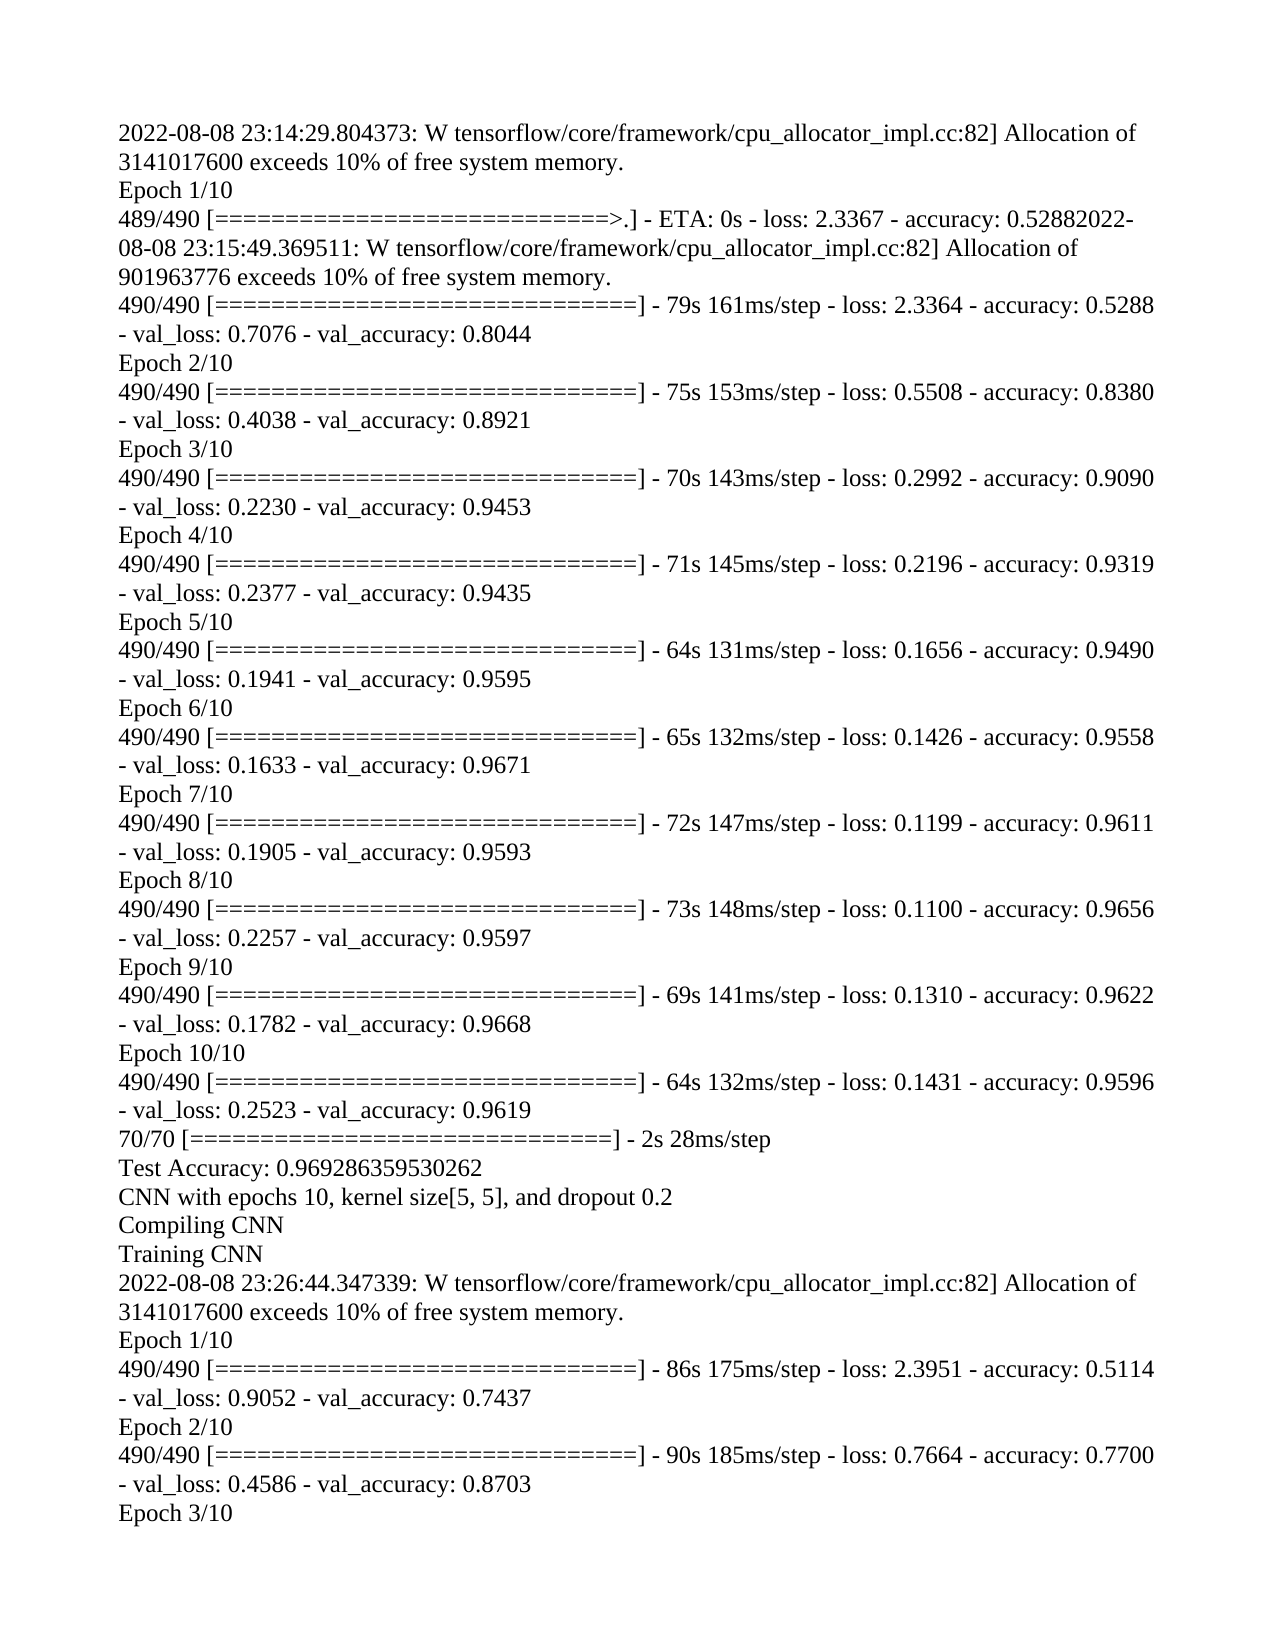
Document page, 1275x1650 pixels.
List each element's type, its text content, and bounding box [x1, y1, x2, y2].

text Epoch 3/10 [118, 434, 1157, 463]
text 490/490 [==============================] - 69s 141ms/step - loss: 0.1310 - accuracy: 0.9622 - val_loss: 0.1782 - val_accuracy: 0.9668 [118, 981, 1157, 1038]
text 2022-08-08 23:26:44.347339: W tensorflow/core/framework/cpu_allocator_impl.cc:82] Allocation of 3141017600 exceeds 10% of free system memory. [118, 1268, 1157, 1326]
text 490/490 [==============================] - 73s 148ms/step - loss: 0.1100 - accuracy: 0.9656 - val_loss: 0.2257 - val_accuracy: 0.9597 [118, 894, 1157, 952]
text Epoch 3/10 [118, 1498, 1157, 1527]
text Epoch 9/10 [118, 952, 1157, 981]
text 490/490 [==============================] - 72s 147ms/step - loss: 0.1199 - accuracy: 0.9611 - val_loss: 0.1905 - val_accuracy: 0.9593 [118, 808, 1157, 866]
text 490/490 [==============================] - 90s 185ms/step - loss: 0.7664 - accuracy: 0.7700 - val_loss: 0.4586 - val_accuracy: 0.8703 [118, 1441, 1157, 1498]
text Epoch 4/10 [118, 521, 1157, 549]
text Test Accuracy: 0.969286359530262 [118, 1153, 1157, 1182]
text Epoch 1/10 [118, 176, 1157, 204]
text 490/490 [==============================] - 65s 132ms/step - loss: 0.1426 - accuracy: 0.9558 - val_loss: 0.1633 - val_accuracy: 0.9671 [118, 722, 1157, 779]
text Epoch 2/10 [118, 1412, 1157, 1441]
text 489/490 [============================>.] - ETA: 0s - loss: 2.3367 - accuracy: 0.52882022-08-08 23:15:49.369511: W tensorflow/core/framework/cpu_allocator_impl.cc:82] Allocation of 901963776 exceeds 10% of free system memory. [118, 204, 1157, 291]
text 490/490 [==============================] - 70s 143ms/step - loss: 0.2992 - accuracy: 0.9090 - val_loss: 0.2230 - val_accuracy: 0.9453 [118, 463, 1157, 521]
text 2022-08-08 23:14:29.804373: W tensorflow/core/framework/cpu_allocator_impl.cc:82] Allocation of 3141017600 exceeds 10% of free system memory. [118, 118, 1157, 176]
text 490/490 [==============================] - 64s 132ms/step - loss: 0.1431 - accuracy: 0.9596 - val_loss: 0.2523 - val_accuracy: 0.9619 [118, 1067, 1157, 1124]
text Epoch 5/10 [118, 607, 1157, 636]
text 490/490 [==============================] - 86s 175ms/step - loss: 2.3951 - accuracy: 0.5114 - val_loss: 0.9052 - val_accuracy: 0.7437 [118, 1354, 1157, 1412]
text 490/490 [==============================] - 75s 153ms/step - loss: 0.5508 - accuracy: 0.8380 - val_loss: 0.4038 - val_accuracy: 0.8921 [118, 377, 1157, 434]
text Epoch 8/10 [118, 866, 1157, 894]
text Epoch 2/10 [118, 348, 1157, 377]
text Compiling CNN [118, 1211, 1157, 1239]
text Epoch 7/10 [118, 779, 1157, 808]
text Training CNN [118, 1239, 1157, 1268]
text 70/70 [==============================] - 2s 28ms/step [118, 1124, 1157, 1153]
text 490/490 [==============================] - 64s 131ms/step - loss: 0.1656 - accuracy: 0.9490 - val_loss: 0.1941 - val_accuracy: 0.9595 [118, 636, 1157, 693]
text 490/490 [==============================] - 79s 161ms/step - loss: 2.3364 - accuracy: 0.5288 - val_loss: 0.7076 - val_accuracy: 0.8044 [118, 291, 1157, 348]
text Epoch 1/10 [118, 1326, 1157, 1354]
text Epoch 10/10 [118, 1038, 1157, 1067]
text 490/490 [==============================] - 71s 145ms/step - loss: 0.2196 - accuracy: 0.9319 - val_loss: 0.2377 - val_accuracy: 0.9435 [118, 549, 1157, 607]
text CNN with epochs 10, kernel size[5, 5], and dropout 0.2 [118, 1182, 1157, 1211]
text Epoch 6/10 [118, 693, 1157, 722]
